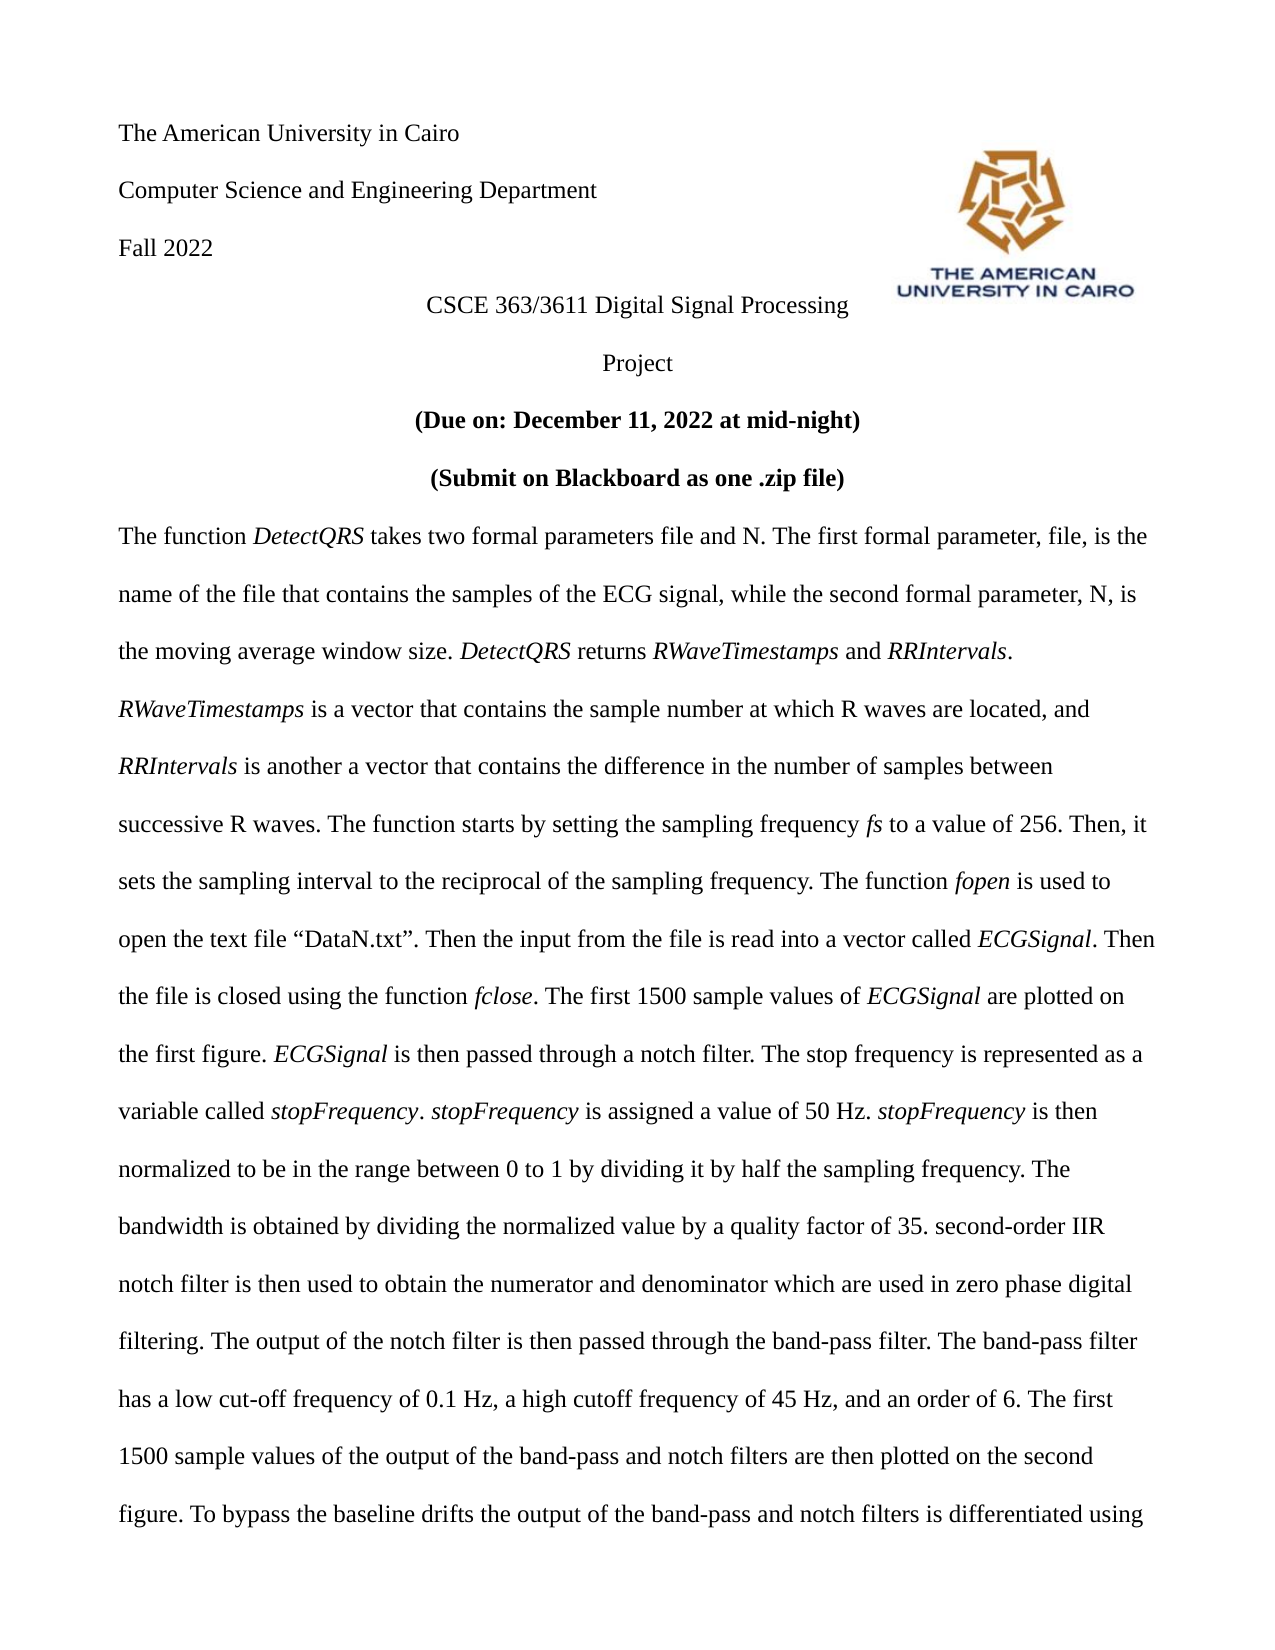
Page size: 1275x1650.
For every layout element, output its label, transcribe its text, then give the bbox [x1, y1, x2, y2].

picture [891, 140, 1144, 305]
text The function DetectQRS takes two formal parameters file and N. The first formal parameter, file, is the name of the file that contains the samples of the ECG signal, while the second formal parameter, N, is the moving average window size. DetectQRS returns RWaveTimestamps and RRIntervals. RWaveTimestamps is a vector that contains the sample number at which R waves are located, and RRIntervals is another a vector that contains the difference in the number of samples between successive R waves. The function starts by setting the sampling frequency fs to a value of 256. Then, it sets the sampling interval to the reciprocal of the sampling frequency. The function fopen is used to open the text file “DataN.txt”. Then the input from the file is read into a vector called ECGSignal. Then the file is closed using the function fclose. The first 1500 sample values of ECGSignal are plotted on the first figure. ECGSignal is then passed through a notch filter. The stop frequency is represented as a variable called stopFrequency. stopFrequency is assigned a value of 50 Hz. stopFrequency is then normalized to be in the range between 0 to 1 by dividing it by half the sampling frequency. The bandwidth is obtained by dividing the normalized value by a quality factor of 35. second-order IIR notch filter is then used to obtain the numerator and denominator which are used in zero phase digital filtering. The output of the notch filter is then passed through the band-pass filter. The band-pass filter has a low cut-off frequency of 0.1 Hz, a high cutoff frequency of 45 Hz, and an order of 6. The first 1500 sample values of the output of the band-pass and notch filters are then plotted on the second figure. To bypass the baseline drifts the output of the band-pass and notch filters is differentiated using [118, 521, 1157, 1528]
